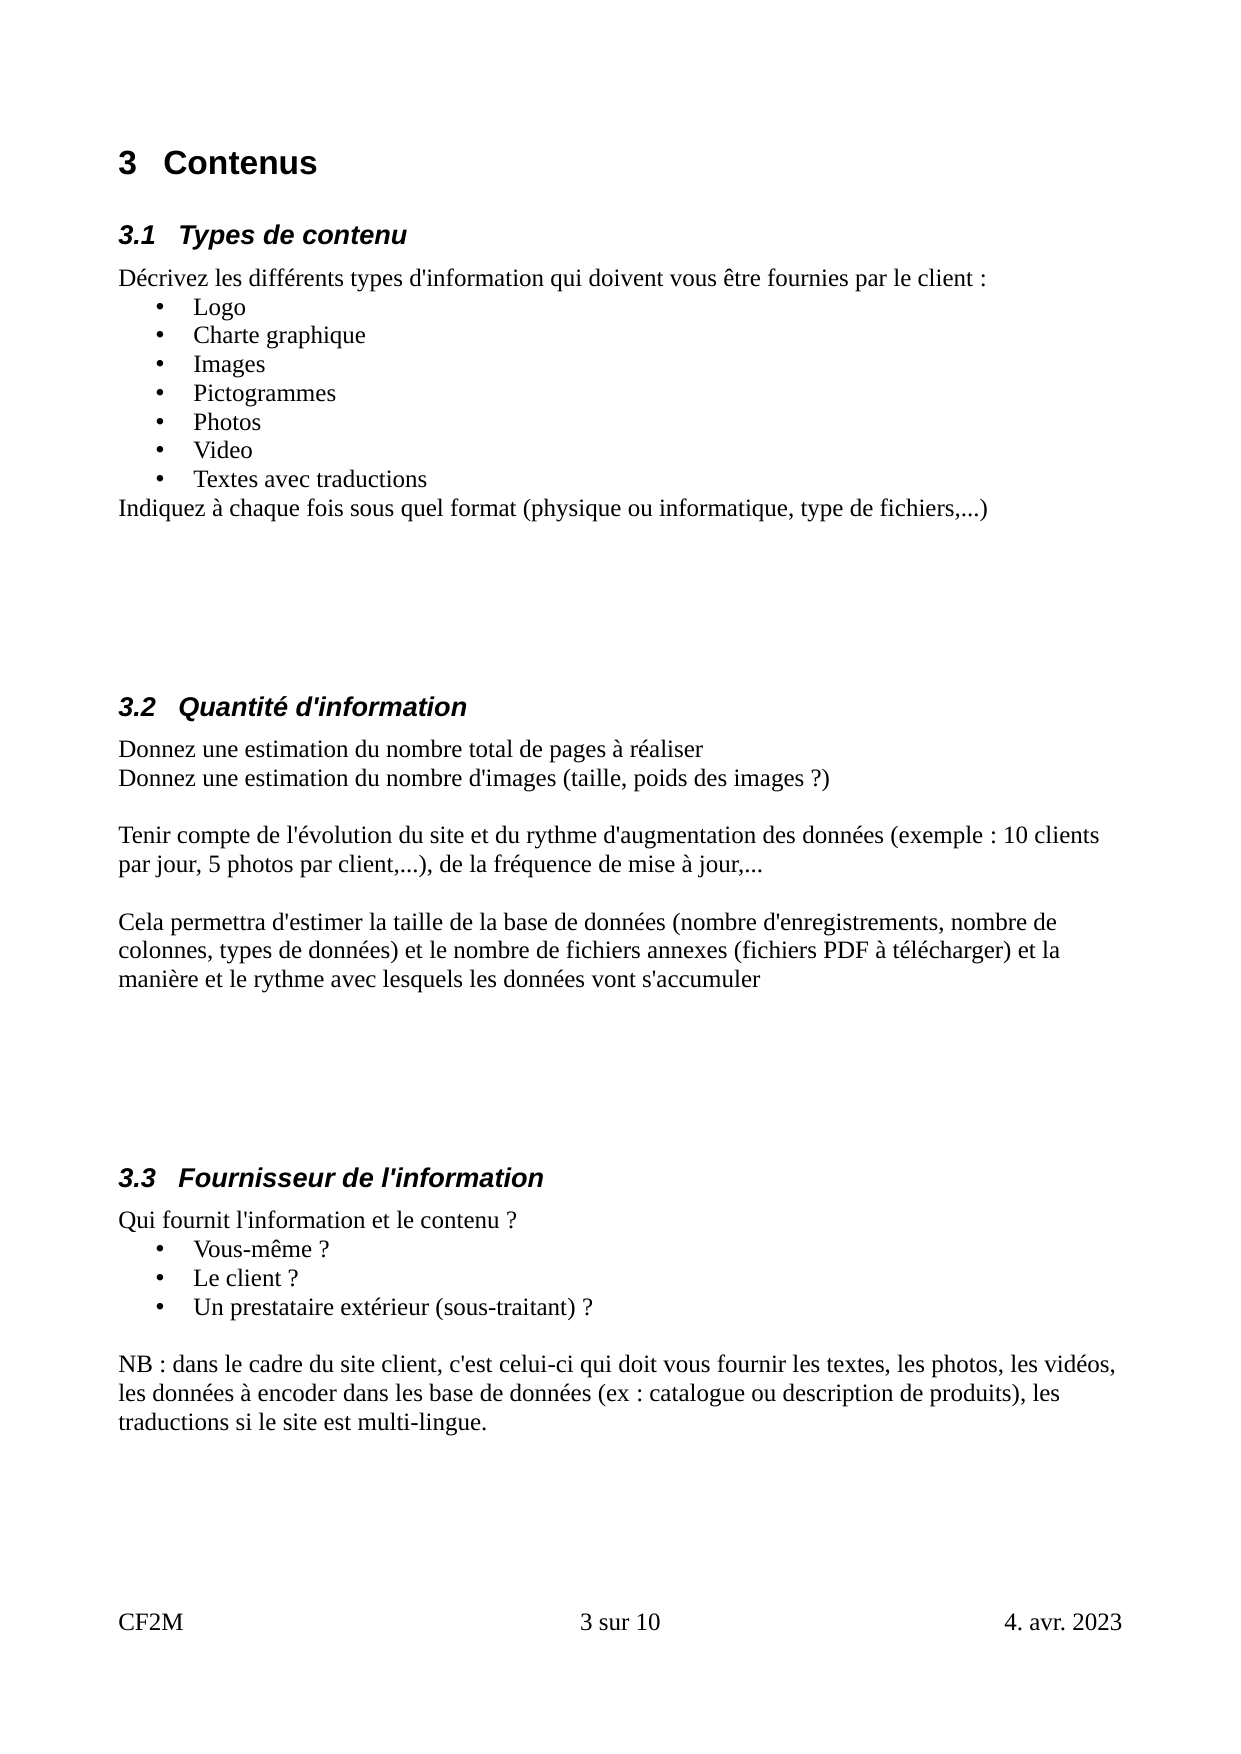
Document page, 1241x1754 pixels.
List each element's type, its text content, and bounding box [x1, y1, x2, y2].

list Logo [156, 292, 1122, 321]
list Photos [156, 407, 1122, 436]
text Indiquez à chaque fois sous quel format (physique ou informatique, type de fichiers,...) [118, 493, 1122, 522]
text Décrivez les différents types d'information qui doivent vous être fournies par le client : [118, 263, 1122, 292]
subtitle Fournisseur de l'information [118, 1162, 1122, 1193]
list Pictogrammes [156, 378, 1122, 407]
list Charte graphique [156, 321, 1122, 349]
list Le client ? [156, 1263, 1122, 1292]
text NB : dans le cadre du site client, c'est celui-ci qui doit vous fournir les textes, les photos, les vidéos, les données à encoder dans les base de données (ex : catalogue ou description de produits), les traductions si le site est multi-lingue. [118, 1349, 1122, 1436]
text Donnez une estimation du nombre d'images (taille, poids des images ?) [118, 763, 1122, 792]
subtitle Contenus [118, 143, 1122, 182]
list Video [156, 436, 1122, 464]
text Donnez une estimation du nombre total de pages à réaliser [118, 734, 1122, 763]
text Cela permettra d'estimer la taille de la base de données (nombre d'enregistrements, nombre de colonnes, types de données) et le nombre de fichiers annexes (fichiers PDF à télécharger) et la manière et le rythme avec lesquels les données vont s'accumuler [118, 907, 1122, 993]
list Un prestataire extérieur (sous-traitant) ? [156, 1292, 1122, 1321]
list Images [156, 349, 1122, 378]
list Vous-même ? [156, 1234, 1122, 1263]
text Qui fournit l'information et le contenu ? [118, 1206, 1122, 1234]
list Textes avec traductions [156, 464, 1122, 493]
subtitle Types de contenu [118, 219, 1122, 251]
text Tenir compte de l'évolution du site et du rythme d'augmentation des données (exemple : 10 clients par jour, 5 photos par client,...), de la fréquence de mise à jour,... [118, 821, 1122, 878]
subtitle Quantité d'information [118, 691, 1122, 722]
